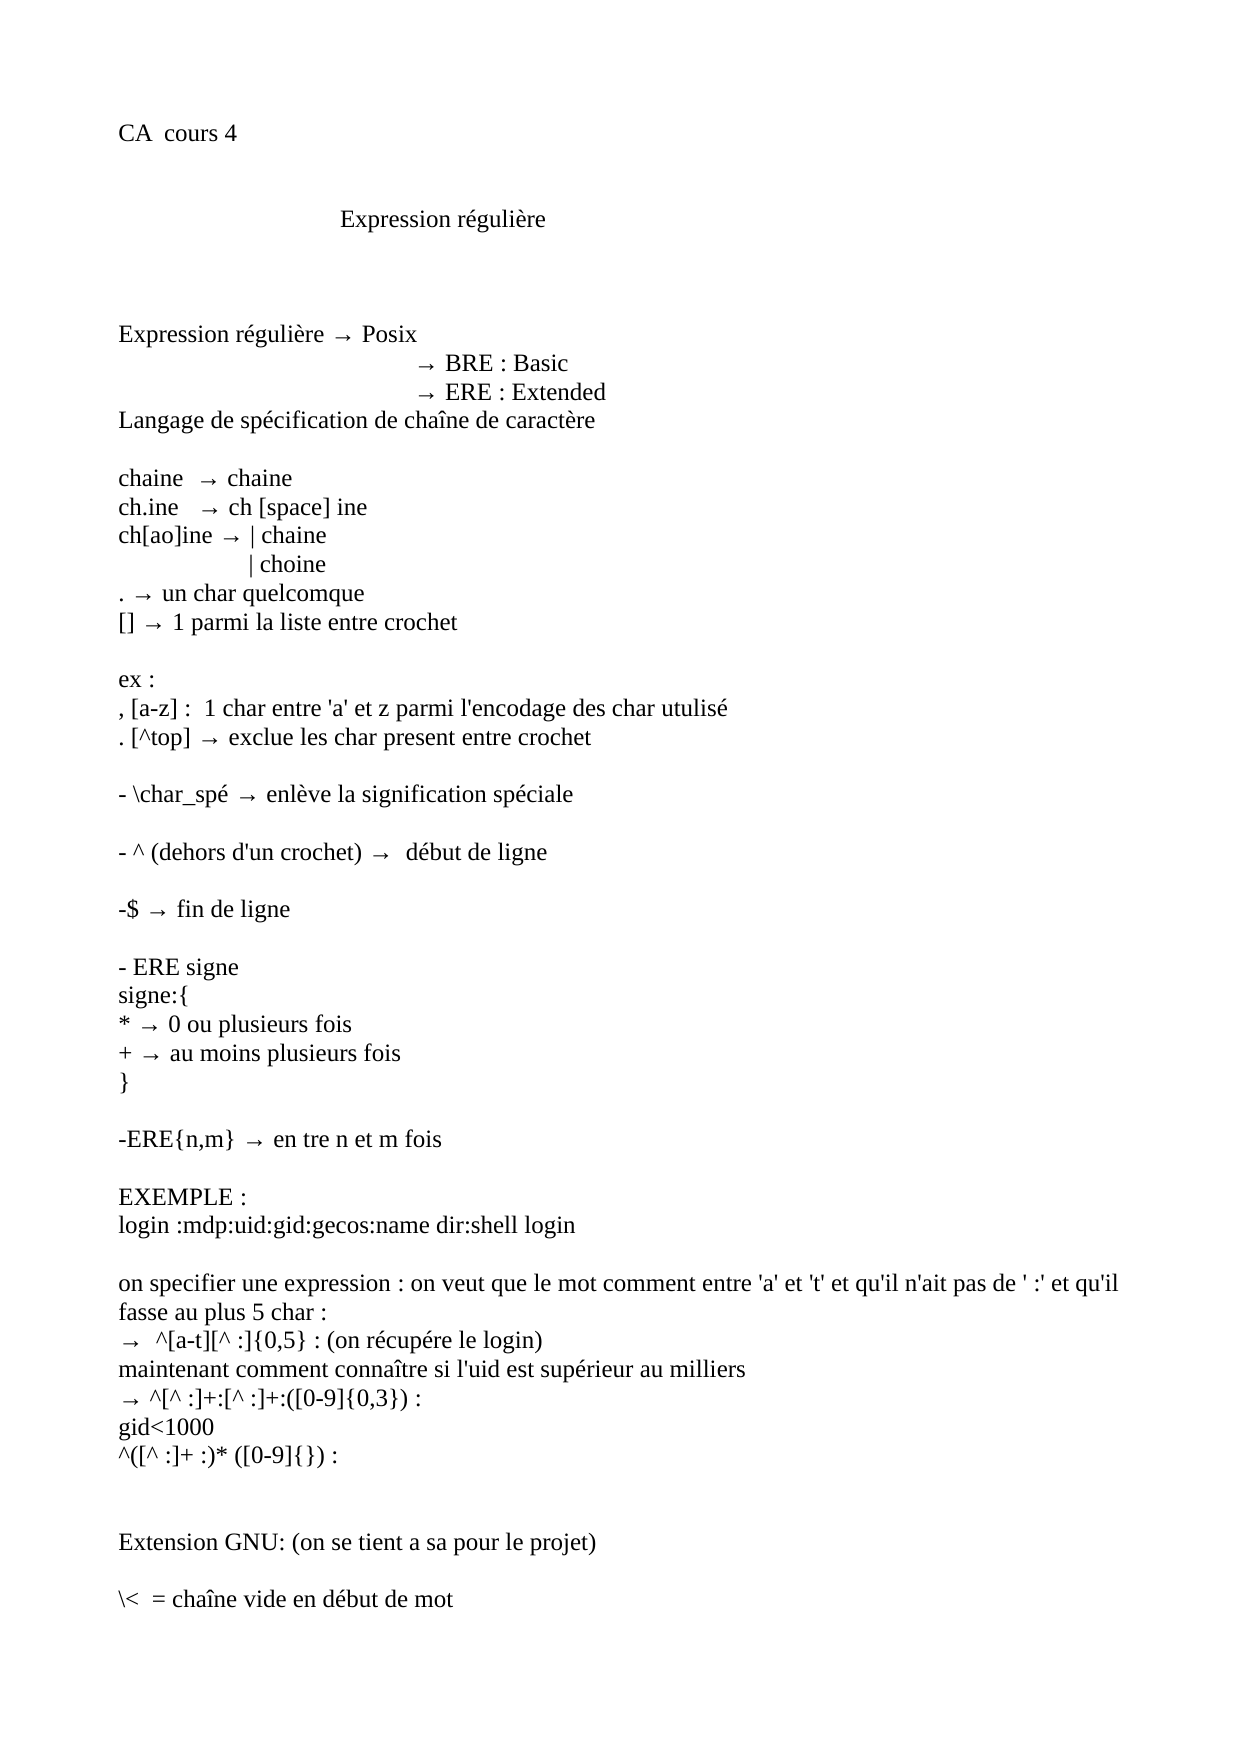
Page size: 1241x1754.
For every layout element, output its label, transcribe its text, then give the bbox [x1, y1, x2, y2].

text ex : [118, 664, 1122, 693]
text . → un char quelcomque [118, 578, 1122, 607]
text Expression régulière → Posix [118, 319, 1122, 348]
text → ^[^ :]+:[^ :]+:([0-9]{0,3}) : [118, 1383, 1122, 1412]
text Expression régulière [118, 204, 1122, 233]
text on specifier une expression : on veut que le mot comment entre 'a' et 't' et qu'il n'ait pas de ' :' et qu'il fasse au plus 5 char : [118, 1268, 1122, 1326]
text EXEMPLE : [118, 1182, 1122, 1211]
text Langage de spécification de chaîne de caractère [118, 406, 1122, 434]
text * → 0 ou plusieurs fois [118, 1009, 1122, 1038]
text → BRE : Basic [118, 348, 1122, 377]
text → ^[a-t][^ :]{0,5} : (on récupére le login) [118, 1326, 1122, 1354]
text signe:{ [118, 981, 1122, 1009]
text . [^top] → exclue les char present entre crochet [118, 722, 1122, 751]
text - ERE signe [118, 952, 1122, 981]
text gid<1000 [118, 1412, 1122, 1441]
text Extension GNU: (on se tient a sa pour le projet) [118, 1527, 1122, 1556]
text → ERE : Extended [118, 377, 1122, 406]
text + → au moins plusieurs fois [118, 1038, 1122, 1067]
text } [118, 1067, 1122, 1096]
text ^([^ :]+ :)* ([0-9]{}) : [118, 1441, 1122, 1469]
text login :mdp:uid:gid:gecos:name dir:shell login [118, 1211, 1122, 1239]
text chaine → chaine [118, 463, 1122, 492]
text ch.ine → ch [space] ine [118, 492, 1122, 521]
text - ^ (dehors d'un crochet) → début de ligne [118, 837, 1122, 866]
text [] → 1 parmi la liste entre crochet [118, 607, 1122, 636]
text -$ → fin de ligne [118, 894, 1122, 923]
text - \char_spé → enlève la signification spéciale [118, 779, 1122, 808]
text | choine [118, 549, 1122, 578]
text \< = chaîne vide en début de mot [118, 1584, 1122, 1613]
text -ERE{n,m} → en tre n et m fois [118, 1124, 1122, 1153]
text maintenant comment connaître si l'uid est supérieur au milliers [118, 1354, 1122, 1383]
text ch[ao]ine → | chaine [118, 521, 1122, 549]
text , [a-z] : 1 char entre 'a' et z parmi l'encodage des char utulisé [118, 693, 1122, 722]
text CA cours 4 [118, 118, 1122, 147]
